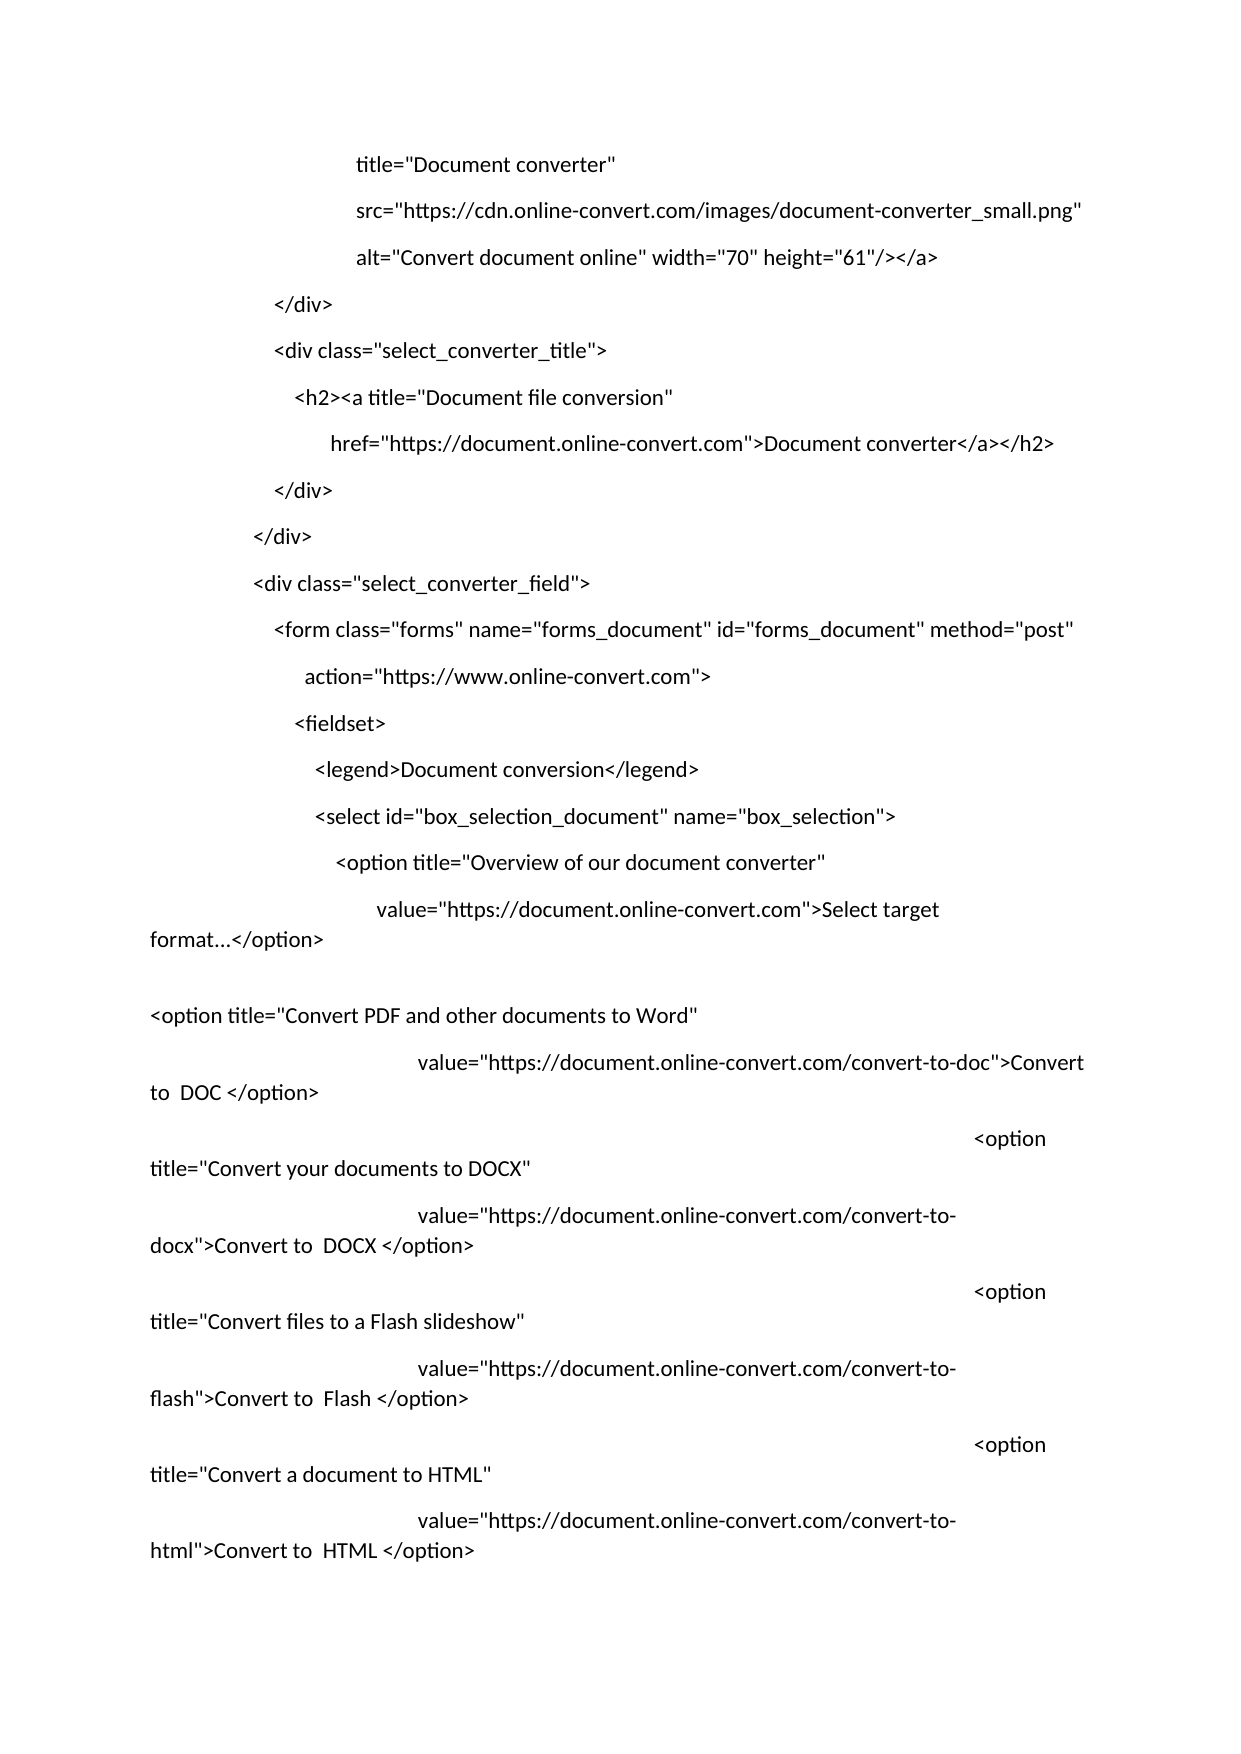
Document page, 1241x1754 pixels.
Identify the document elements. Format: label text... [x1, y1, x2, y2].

text <form class="forms" name="forms_document" id="forms_document" method="post" [150, 616, 1090, 644]
text <option title="Convert PDF and other documents to Word" [150, 971, 1090, 1029]
text value="https://document.online-convert.com/convert-to-flash">Convert to Flash </option> [150, 1354, 1090, 1412]
text value="https://document.online-convert.com/convert-to-doc">Convert to DOC </option> [150, 1048, 1090, 1106]
text href="https://document.online-convert.com">Document converter</a></h2> [150, 429, 1090, 457]
text <option title="Convert a document to HTML" [150, 1430, 1090, 1488]
text </div> [150, 522, 1090, 551]
text title="Document converter" [150, 150, 1090, 178]
text <div class="select_converter_field"> [150, 569, 1090, 597]
text <select id="box_selection_document" name="box_selection"> [150, 802, 1090, 830]
text </div> [150, 290, 1090, 318]
text <option title="Convert files to a Flash slideshow" [150, 1277, 1090, 1335]
text <h2><a title="Document file conversion" [150, 383, 1090, 411]
text src="https://cdn.online-convert.com/images/document-converter_small.png" [150, 197, 1090, 224]
text <option title="Convert your documents to DOCX" [150, 1124, 1090, 1182]
text </div> [150, 476, 1090, 504]
text <div class="select_converter_title"> [150, 336, 1090, 364]
text <fieldset> [150, 709, 1090, 737]
text value="https://document.online-convert.com/convert-to-docx">Convert to DOCX </option> [150, 1201, 1090, 1259]
text action="https://www.online-convert.com"> [150, 662, 1090, 690]
text <option title="Overview of our document converter" [150, 848, 1090, 876]
text value="https://document.online-convert.com">Select target format...</option> [150, 895, 1090, 953]
text value="https://document.online-convert.com/convert-to-html">Convert to HTML </option> [150, 1507, 1090, 1564]
text <legend>Document conversion</legend> [150, 755, 1090, 783]
text alt="Convert document online" width="70" height="61"/></a> [150, 243, 1090, 271]
